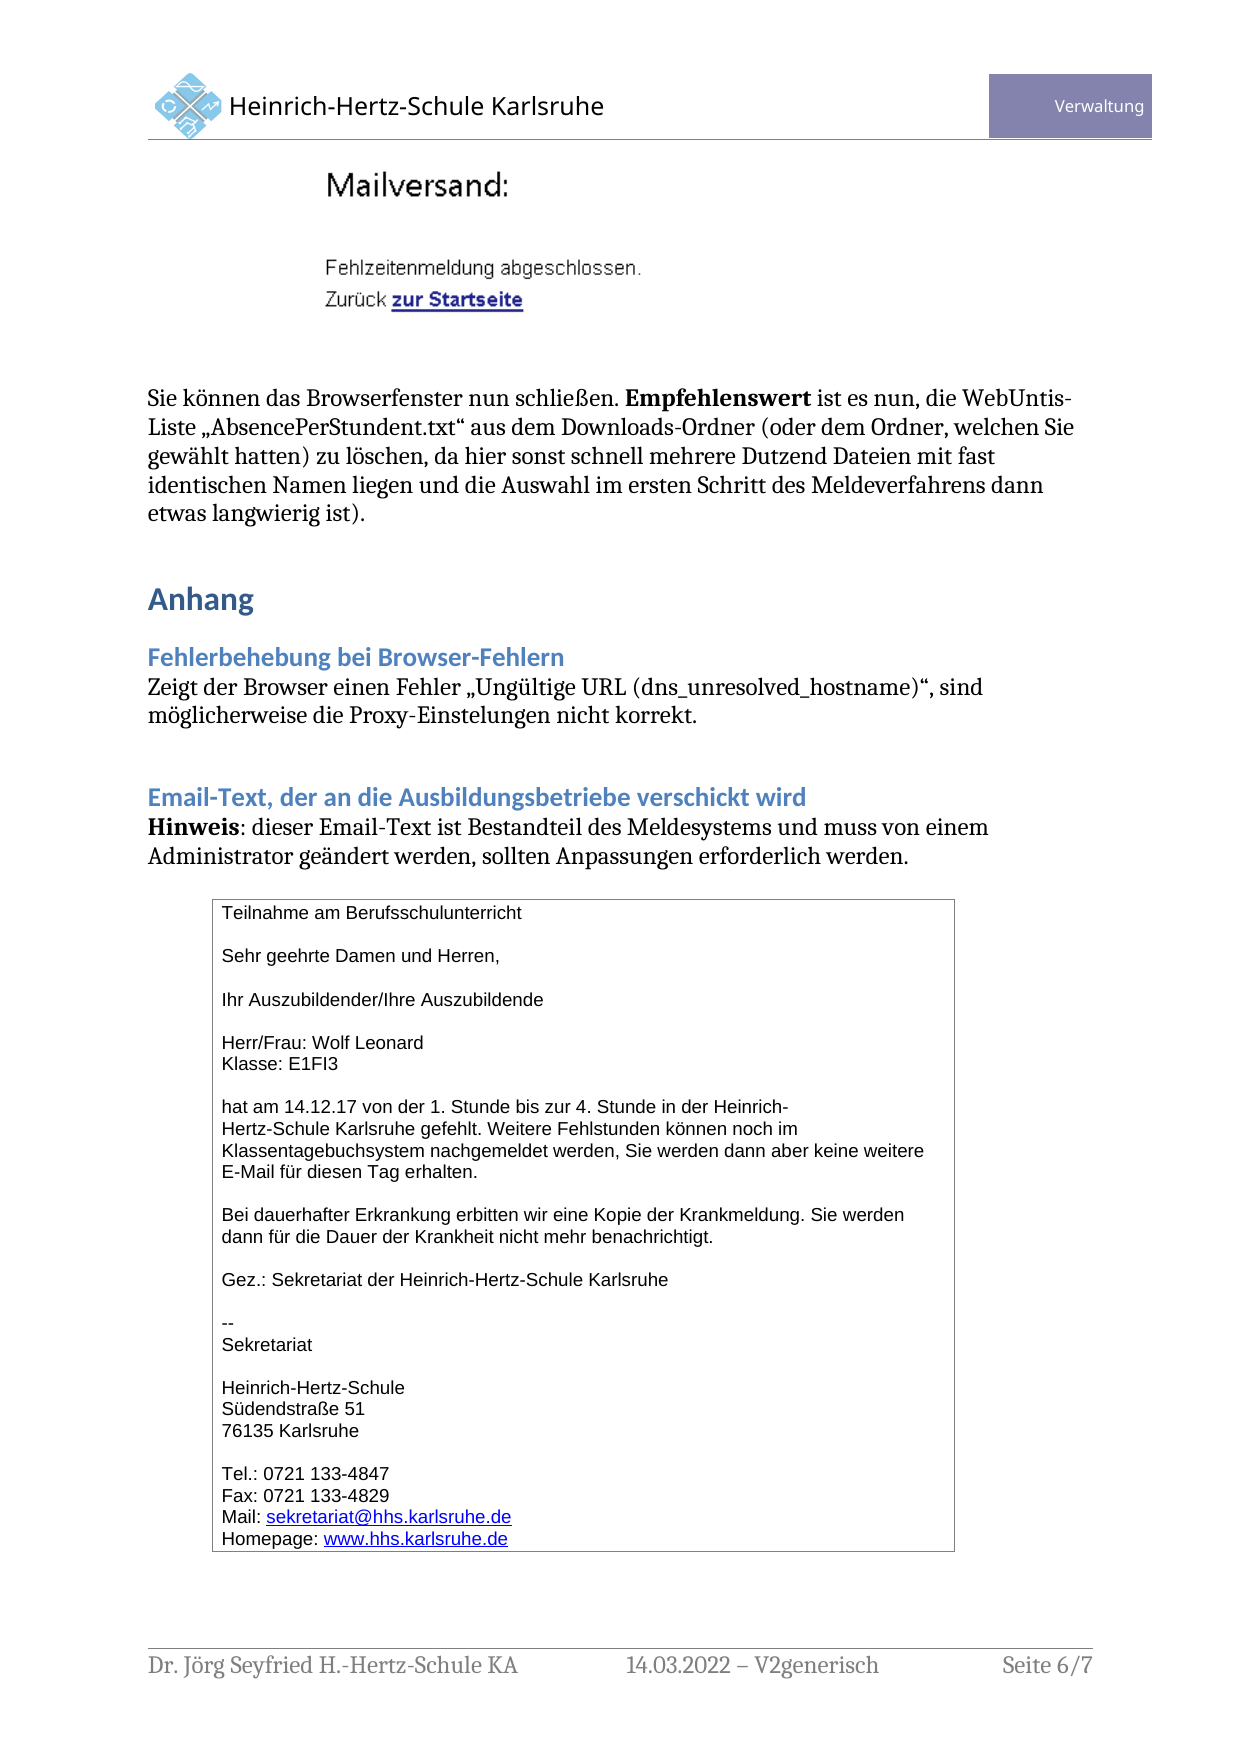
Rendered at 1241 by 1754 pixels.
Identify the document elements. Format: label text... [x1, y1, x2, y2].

text Teilnahme am Berufsschulunterricht Sehr geehrte Damen und Herren, Ihr Auszubildender/Ihre Auszubildende Herr/Frau: Wolf Leonard Klasse: E1FI3 hat am 14.12.17 von der 1. Stunde bis zur 4. Stunde in der Heinrich- [213, 900, 954, 1115]
text Hinweis: dieser Email-Text ist Bestandteil des Meldesystems und muss von einem Administrator geändert werden, sollten Anpassungen erforderlich werden. [148, 813, 1093, 870]
text Hertz-Schule Karlsruhe gefehlt. Weitere Fehlstunden können noch im Klassentagebuchsystem nachgemeldet werden, Sie werden dann aber keine weitere E-Mail für diesen Tag erhalten. Bei dauerhafter Erkrankung erbitten wir eine Kopie der Krankmeldung. Sie werden dann für die Dauer der Krankheit nicht mehr benachrichtigt. Gez.: Sekretariat der Heinrich-Hertz-Schule Karlsruhe -- Sekretariat Heinrich-Hertz-Schule Südendstraße 51 76135 Karlsruhe Tel.: 0721 133-4847 Fax: 0721 133-4829 Mail: sekretariat@hhs.karlsruhe.de Homepage: www.hhs.karlsruhe.de [213, 1115, 954, 1551]
subtitle Email-Text, der an die Ausbildungsbetriebe verschickt wird [148, 780, 1093, 813]
picture [147, 146, 1091, 385]
subtitle Fehlerbehebung bei Browser-Fehlern [148, 640, 1093, 673]
subtitle Anhang [148, 578, 1093, 619]
picture [155, 73, 222, 139]
text Zeigt der Browser einen Fehler „Ungültige URL (dns_unresolved_hostname)“, sind möglicherweise die Proxy-Einstelungen nicht korrekt. [148, 673, 1093, 730]
text Sie können das Browserfenster nun schließen. Empfehlenswert ist es nun, die WebUntis-Liste „AbsencePerStundent.txt“ aus dem Downloads-Ordner (oder dem Ordner, welchen Sie gewählt hatten) zu löschen, da hier sonst schnell mehrere Dutzend Dateien mit fast identischen Namen liegen und die Auswahl im ersten Schritt des Meldeverfahrens dann etwas langwierig ist). [148, 384, 1093, 528]
